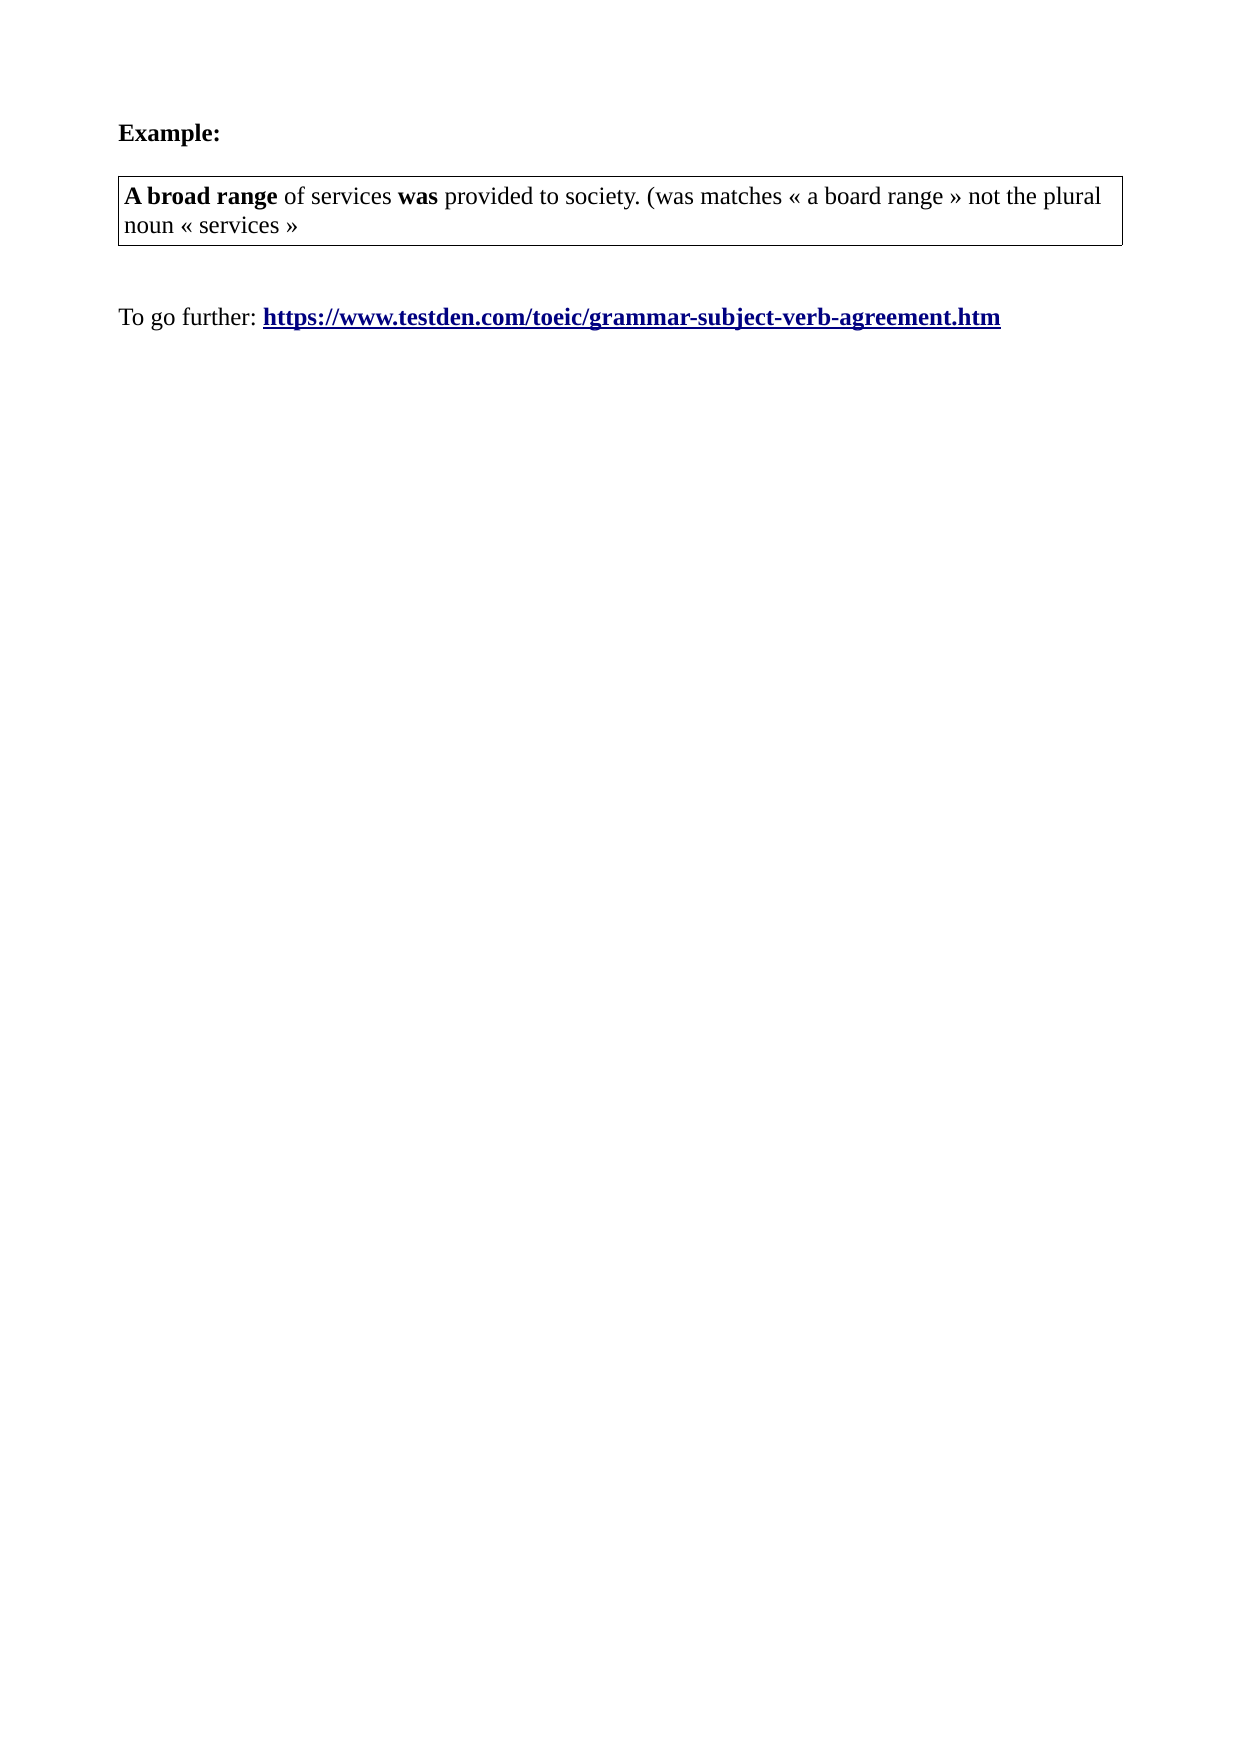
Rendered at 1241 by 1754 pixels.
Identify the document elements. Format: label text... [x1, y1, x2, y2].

text To go further: https://www.testden.com/toeic/grammar-subject-verb-agreement.htm [118, 302, 1122, 331]
table_header A broad range of services was provided to society. (was matches « a board range » not the plural noun « services » [119, 177, 1122, 245]
text Example: [118, 118, 1122, 147]
